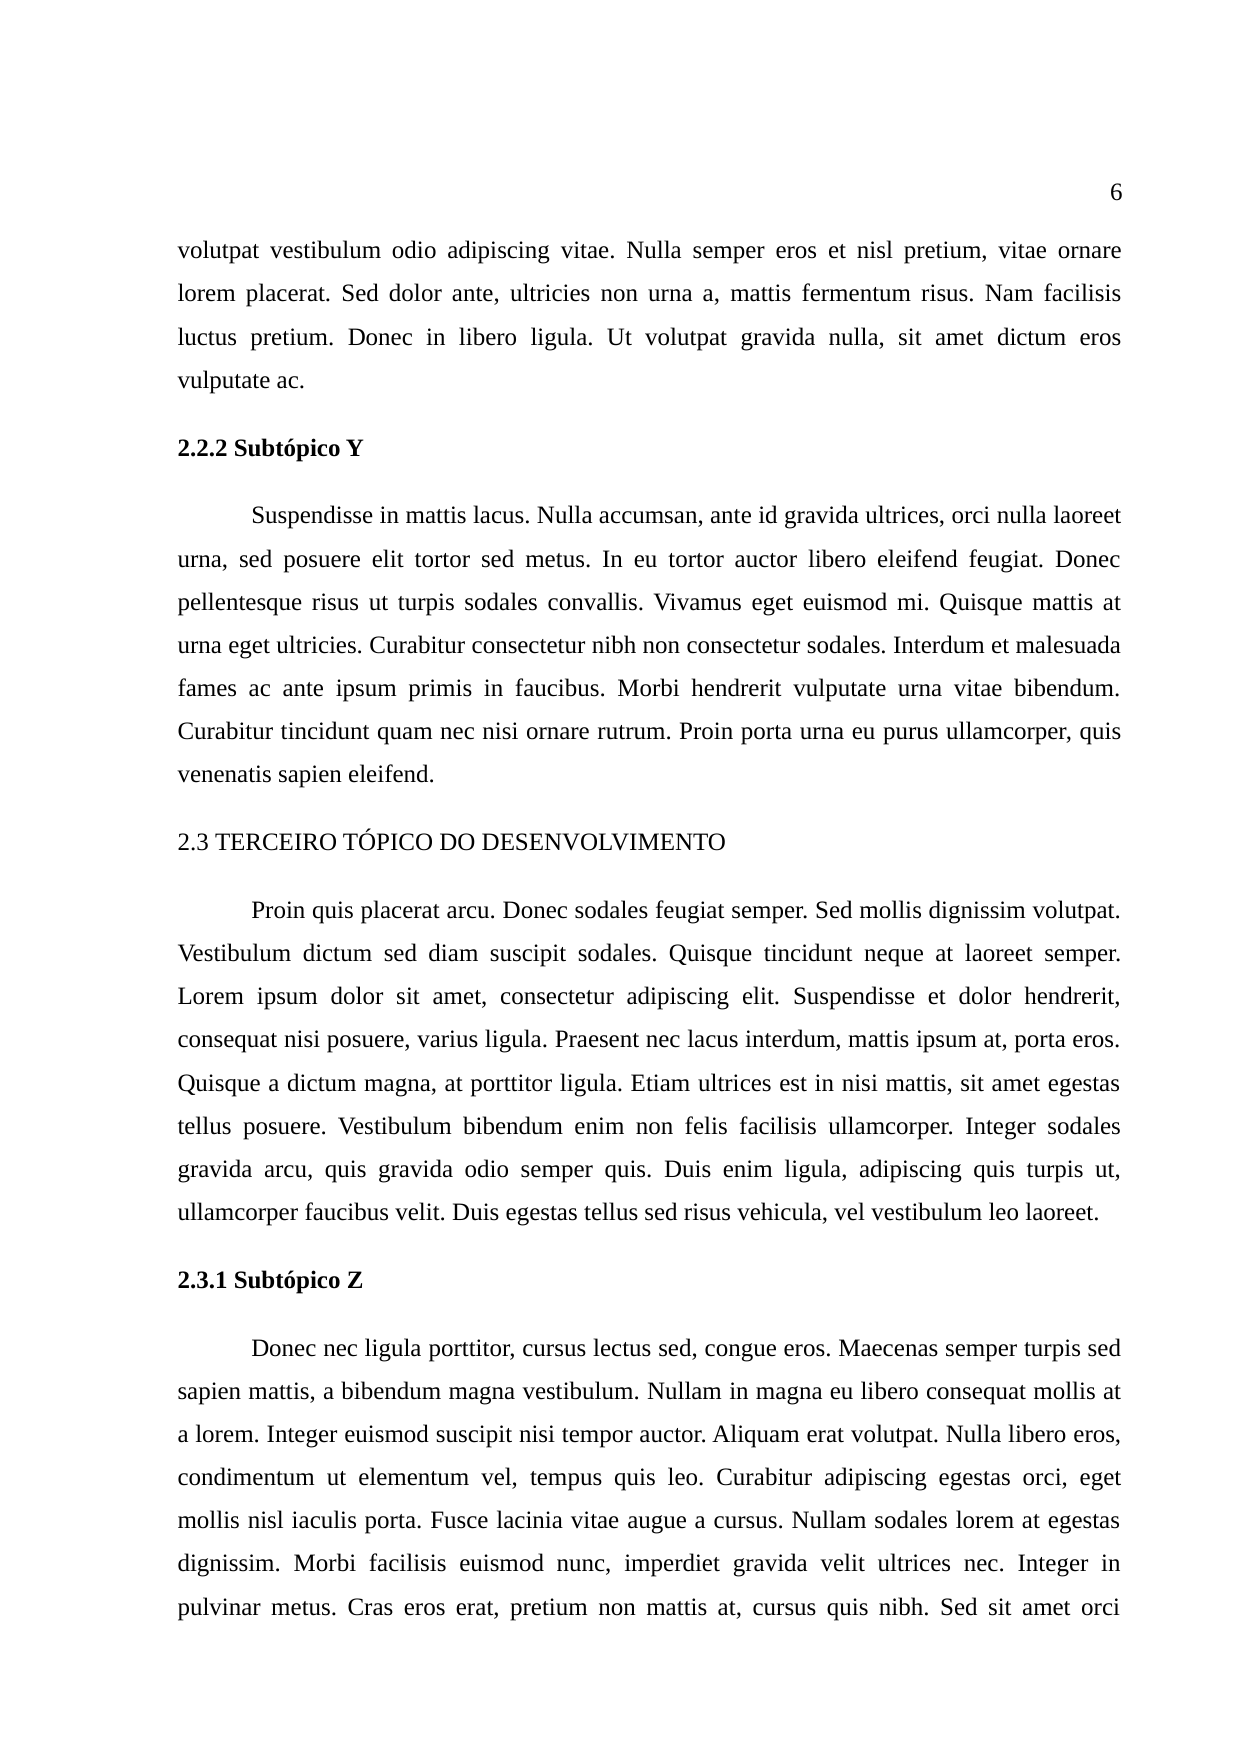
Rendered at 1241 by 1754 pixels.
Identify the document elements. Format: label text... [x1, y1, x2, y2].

text Suspendisse in mattis lacus. Nulla accumsan, ante id gravida ultrices, orci nulla laoreet urna, sed posuere elit tortor sed metus. In eu tortor auctor libero eleifend feugiat. Donec pellentesque risus ut turpis sodales convallis. Vivamus eget euismod mi. Quisque mattis at urna eget ultricies. Curabitur consectetur nibh non consectetur sodales. Interdum et malesuada fames ac ante ipsum primis in faucibus. Morbi hendrerit vulputate urna vitae bibendum. Curabitur tincidunt quam nec nisi ornare rutrum. Proin porta urna eu purus ullamcorper, quis venenatis sapien eleifend. [177, 501, 1122, 788]
subtitle Subtópico Y [177, 433, 1122, 461]
text Proin quis placerat arcu. Donec sodales feugiat semper. Sed mollis dignissim volutpat. Vestibulum dictum sed diam suscipit sodales. Quisque tincidunt neque at laoreet semper. Lorem ipsum dolor sit amet, consectetur adipiscing elit. Suspendisse et dolor hendrerit, consequat nisi posuere, varius ligula. Praesent nec lacus interdum, mattis ipsum at, porta eros. Quisque a dictum magna, at porttitor ligula. Etiam ultrices est in nisi mattis, sit amet egestas tellus posuere. Vestibulum bibendum enim non felis facilisis ullamcorper. Integer sodales gravida arcu, quis gravida odio semper quis. Duis enim ligula, adipiscing quis turpis ut, ullamcorper faucibus velit. Duis egestas tellus sed risus vehicula, vel vestibulum leo laoreet. [177, 895, 1122, 1226]
text volutpat vestibulum odio adipiscing vitae. Nulla semper eros et nisl pretium, vitae ornare lorem placerat. Sed dolor ante, ultricies non urna a, mattis fermentum risus. Nam facilisis luctus pretium. Donec in libero ligula. Ut volutpat gravida nulla, sit amet dictum eros vulputate ac. [177, 235, 1122, 393]
subtitle Subtópico Z [177, 1265, 1122, 1294]
text Donec nec ligula porttitor, cursus lectus sed, congue eros. Maecenas semper turpis sed sapien mattis, a bibendum magna vestibulum. Nullam in magna eu libero consequat mollis at a lorem. Integer euismod suscipit nisi tempor auctor. Aliquam erat volutpat. Nulla libero eros, condimentum ut elementum vel, tempus quis leo. Curabitur adipiscing egestas orci, eget mollis nisl iaculis porta. Fusce lacinia vitae augue a cursus. Nullam sodales lorem at egestas dignissim. Morbi facilisis euismod nunc, imperdiet gravida velit ultrices nec. Integer in pulvinar metus. Cras eros erat, pretium non mattis at, cursus quis nibh. Sed sit amet orci [177, 1333, 1122, 1620]
subtitle Terceiro tópico do desenvolvimento [177, 827, 1122, 856]
